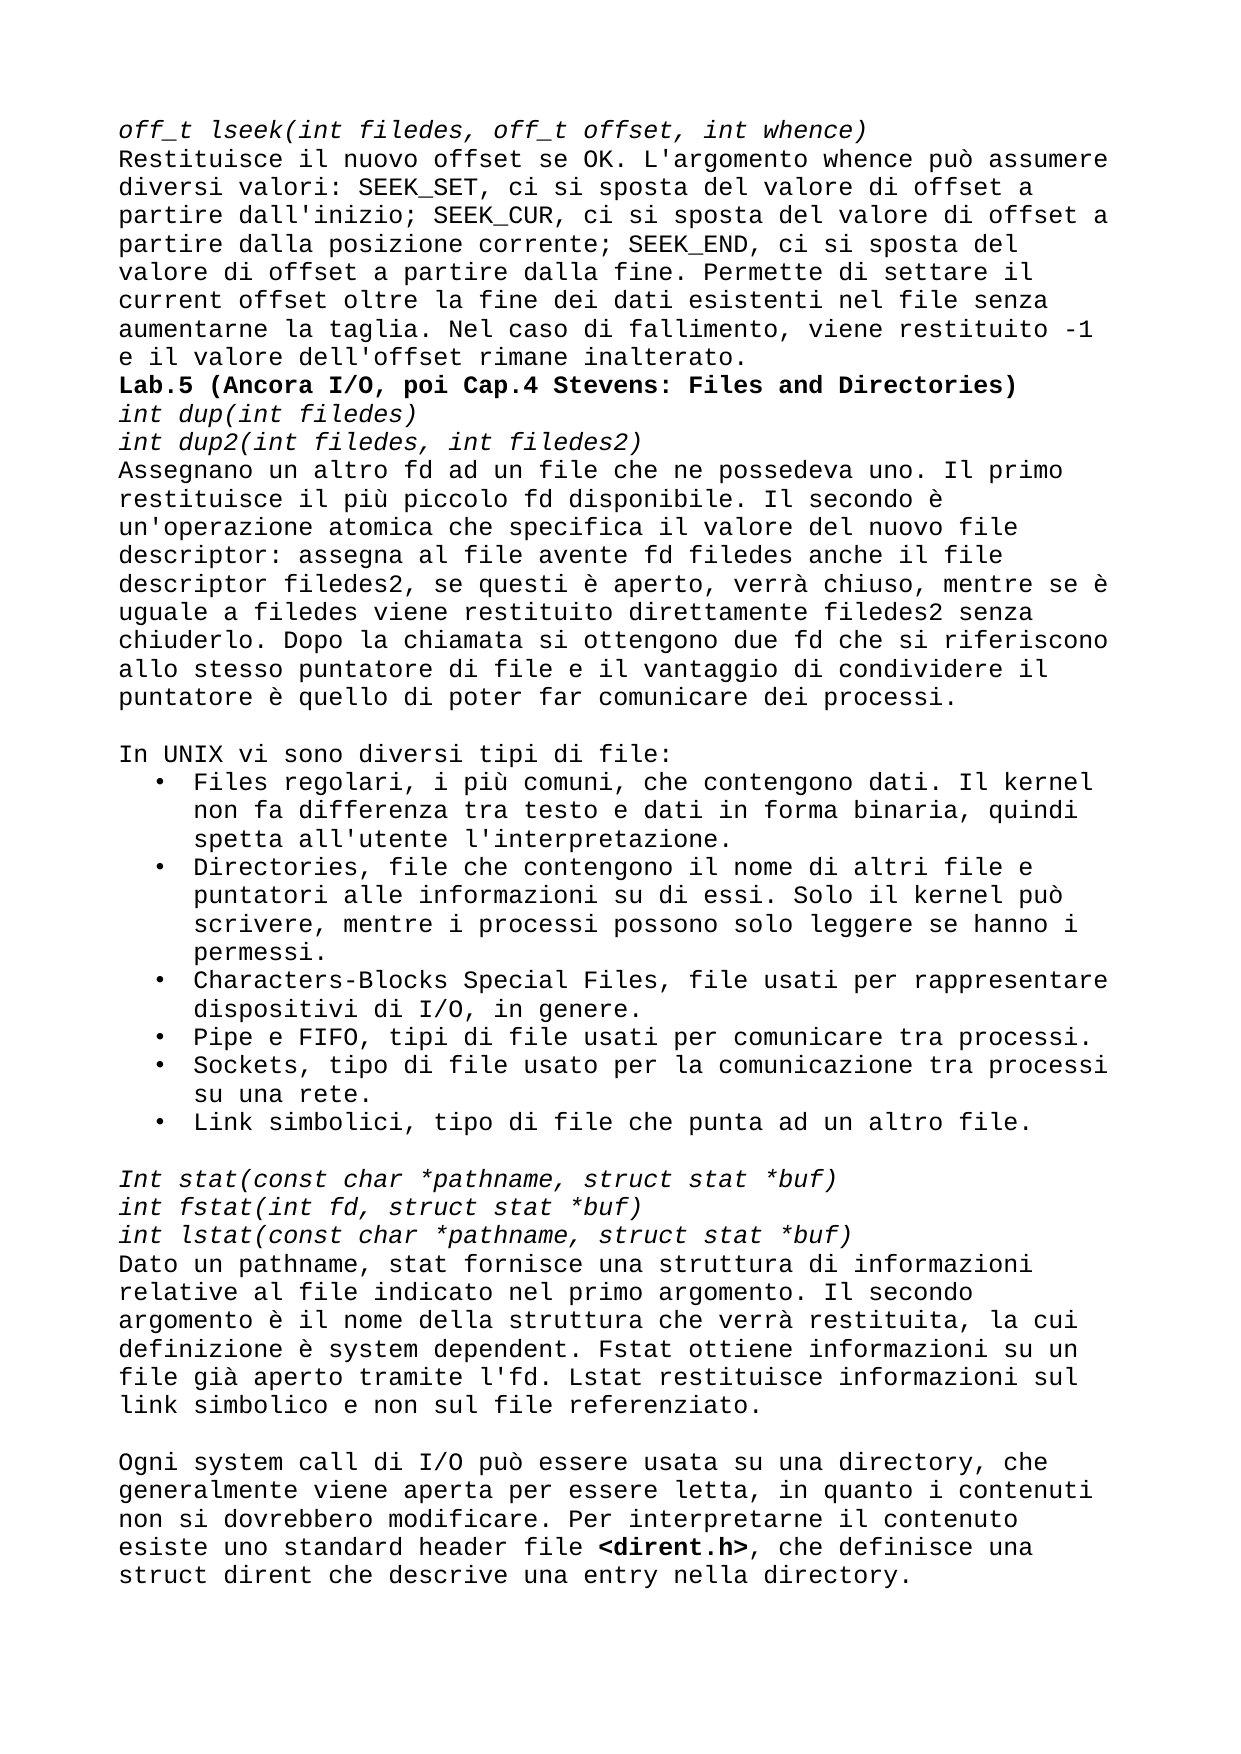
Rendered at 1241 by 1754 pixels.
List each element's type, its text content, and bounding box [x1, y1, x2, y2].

text Ogni system call di I/O può essere usata su una directory, che generalmente viene aperta per essere letta, in quanto i contenuti non si dovrebbero modificare. Per interpretarne il contenuto esiste uno standard header file <dirent.h>, che definisce una struct dirent che descrive una entry nella directory. [118, 1450, 1122, 1591]
text int dup(int filedes) [118, 401, 1122, 430]
text Lab.5 (Ancora I/O, poi Cap.4 Stevens: Files and Directories) [118, 373, 1122, 401]
text off_t lseek(int filedes, off_t offset, int whence) [118, 118, 1122, 146]
list Directories, file che contengono il nome di altri file e puntatori alle informazioni su di essi. Solo il kernel può scrivere, mentre i processi possono solo leggere se hanno i permessi. [156, 855, 1122, 968]
list Pipe e FIFO, tipi di file usati per comunicare tra processi. [156, 1025, 1122, 1053]
text int dup2(int filedes, int filedes2) [118, 430, 1122, 458]
list Link simbolici, tipo di file che punta ad un altro file. [156, 1110, 1122, 1138]
text Int stat(const char *pathname, struct stat *buf) [118, 1166, 1122, 1195]
list Characters-Blocks Special Files, file usati per rappresentare dispositivi di I/O, in genere. [156, 968, 1122, 1025]
text In UNIX vi sono diversi tipi di file: [118, 741, 1122, 770]
text int fstat(int fd, struct stat *buf) [118, 1195, 1122, 1223]
text Restituisce il nuovo offset se OK. L'argomento whence può assumere diversi valori: SEEK_SET, ci si sposta del valore di offset a partire dall'inizio; SEEK_CUR, ci si sposta del valore di offset a partire dalla posizione corrente; SEEK_END, ci si sposta del valore di offset a partire dalla fine. Permette di settare il current offset oltre la fine dei dati esistenti nel file senza aumentarne la taglia. Nel caso di fallimento, viene restituito -1 e il valore dell'offset rimane inalterato. [118, 146, 1122, 373]
text Dato un pathname, stat fornisce una struttura di informazioni relative al file indicato nel primo argomento. Il secondo argomento è il nome della struttura che verrà restituita, la cui definizione è system dependent. Fstat ottiene informazioni su un file già aperto tramite l'fd. Lstat restituisce informazioni sul link simbolico e non sul file referenziato. [118, 1251, 1122, 1421]
list Files regolari, i più comuni, che contengono dati. Il kernel non fa differenza tra testo e dati in forma binaria, quindi spetta all'utente l'interpretazione. [156, 770, 1122, 855]
list Sockets, tipo di file usato per la comunicazione tra processi su una rete. [156, 1053, 1122, 1110]
text int lstat(const char *pathname, struct stat *buf) [118, 1223, 1122, 1251]
text Assegnano un altro fd ad un file che ne possedeva uno. Il primo restituisce il più piccolo fd disponibile. Il secondo è un'operazione atomica che specifica il valore del nuovo file descriptor: assegna al file avente fd filedes anche il file descriptor filedes2, se questi è aperto, verrà chiuso, mentre se è uguale a filedes viene restituito direttamente filedes2 senza chiuderlo. Dopo la chiamata si ottengono due fd che si riferiscono allo stesso puntatore di file e il vantaggio di condividere il puntatore è quello di poter far comunicare dei processi. [118, 458, 1122, 713]
